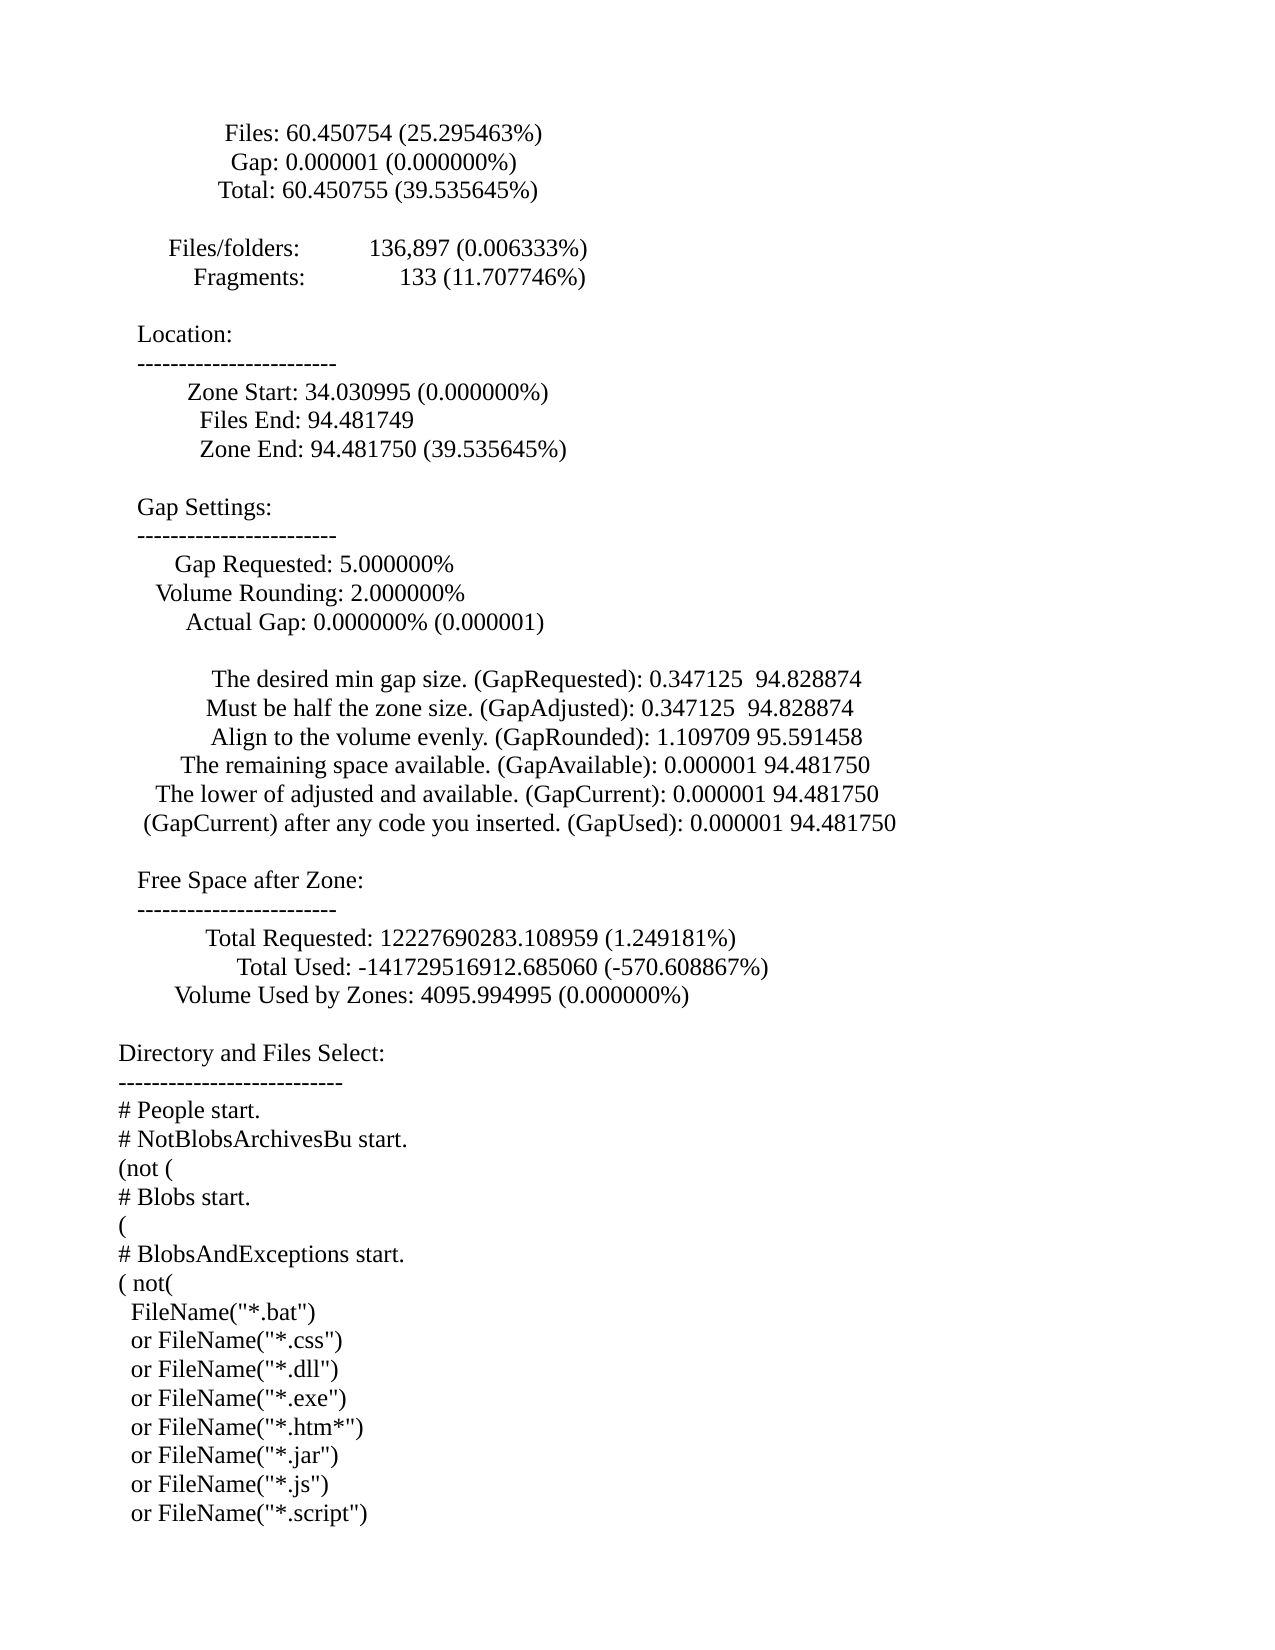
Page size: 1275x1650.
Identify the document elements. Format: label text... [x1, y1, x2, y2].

text The lower of adjusted and available. (GapCurrent): 0.000001 94.481750 [118, 779, 1157, 808]
text Must be half the zone size. (GapAdjusted): 0.347125 94.828874 [118, 693, 1157, 722]
text Files: 60.450754 (25.295463%) [118, 118, 1157, 147]
text ( not( [118, 1268, 1157, 1297]
text (not ( [118, 1153, 1157, 1182]
text ------------------------ [118, 521, 1157, 549]
text ------------------------ [118, 348, 1157, 377]
text Total Used: -141729516912.685060 (-570.608867%) [118, 952, 1157, 981]
text or FileName("*.js") [118, 1469, 1157, 1498]
text Actual Gap: 0.000000% (0.000001) [118, 607, 1157, 636]
text Fragments: 133 (11.707746%) [118, 262, 1157, 291]
text Directory and Files Select: [118, 1038, 1157, 1067]
text Files End: 94.481749 [118, 406, 1157, 434]
text Files/folders: 136,897 (0.006333%) [118, 233, 1157, 262]
text Zone End: 94.481750 (39.535645%) [118, 434, 1157, 463]
text # NotBlobsArchivesBu start. [118, 1124, 1157, 1153]
text # BlobsAndExceptions start. [118, 1239, 1157, 1268]
text or FileName("*.script") [118, 1498, 1157, 1527]
text ------------------------ [118, 894, 1157, 923]
text Volume Rounding: 2.000000% [118, 578, 1157, 607]
text # Blobs start. [118, 1182, 1157, 1211]
text Gap: 0.000001 (0.000000%) [118, 147, 1157, 176]
text ( [118, 1211, 1157, 1239]
text FileName("*.bat") [118, 1297, 1157, 1326]
text Total: 60.450755 (39.535645%) [118, 176, 1157, 204]
text Gap Requested: 5.000000% [118, 549, 1157, 578]
text The remaining space available. (GapAvailable): 0.000001 94.481750 [118, 751, 1157, 779]
text or FileName("*.htm*") [118, 1412, 1157, 1441]
text Volume Used by Zones: 4095.994995 (0.000000%) [118, 981, 1157, 1009]
text Free Space after Zone: [118, 866, 1157, 894]
text Zone Start: 34.030995 (0.000000%) [118, 377, 1157, 406]
text Location: [118, 319, 1157, 348]
text Gap Settings: [118, 492, 1157, 521]
text or FileName("*.jar") [118, 1441, 1157, 1469]
text (GapCurrent) after any code you inserted. (GapUsed): 0.000001 94.481750 [118, 808, 1157, 837]
text The desired min gap size. (GapRequested): 0.347125 94.828874 [118, 664, 1157, 693]
text or FileName("*.exe") [118, 1383, 1157, 1412]
text Total Requested: 12227690283.108959 (1.249181%) [118, 923, 1157, 952]
text --------------------------- [118, 1067, 1157, 1096]
text or FileName("*.css") [118, 1326, 1157, 1354]
text or FileName("*.dll") [118, 1354, 1157, 1383]
text Align to the volume evenly. (GapRounded): 1.109709 95.591458 [118, 722, 1157, 751]
text # People start. [118, 1096, 1157, 1124]
